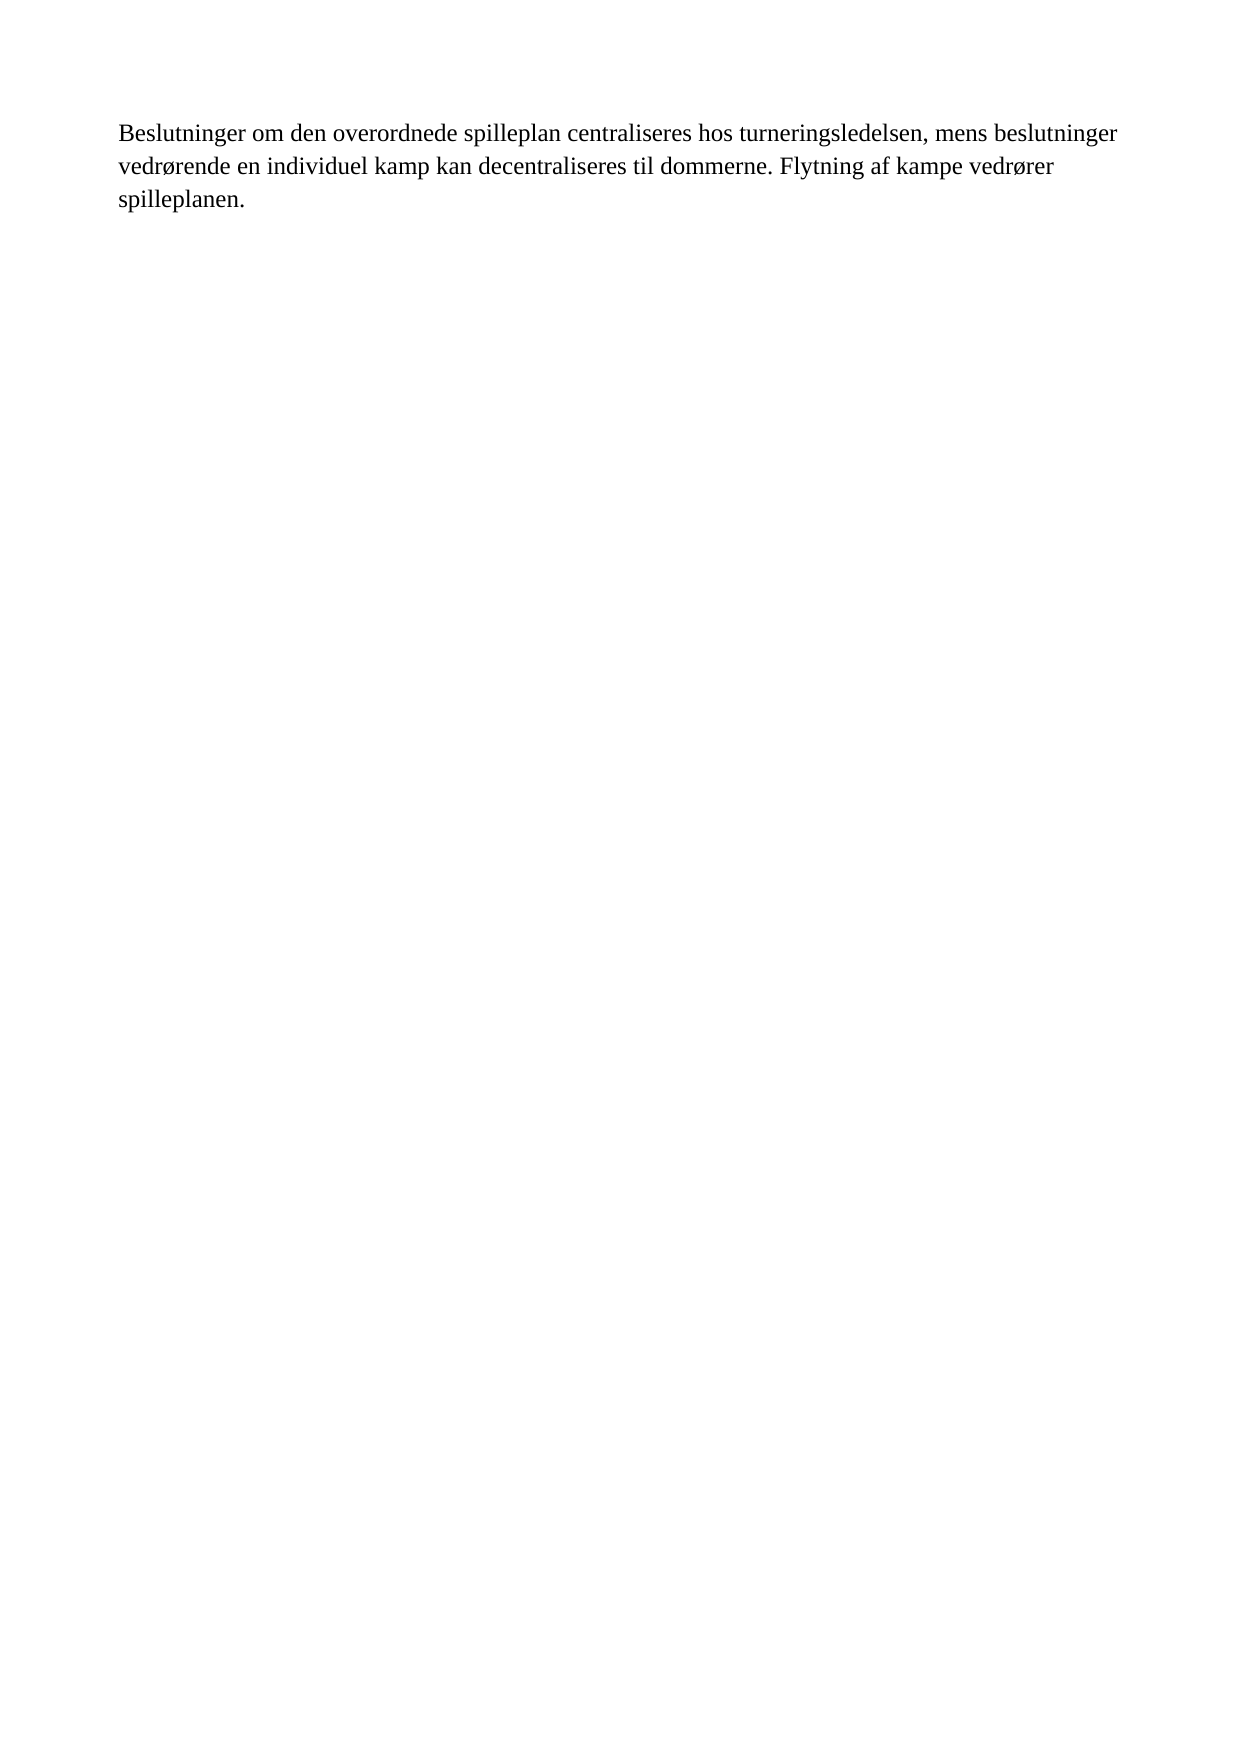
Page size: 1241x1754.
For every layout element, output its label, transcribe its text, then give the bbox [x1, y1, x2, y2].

text Beslutninger om den overordnede spilleplan centraliseres hos turneringsledelsen, mens beslutninger vedrørende en individuel kamp kan decentraliseres til dommerne. Flytning af kampe vedrører spilleplanen. [118, 118, 1122, 213]
